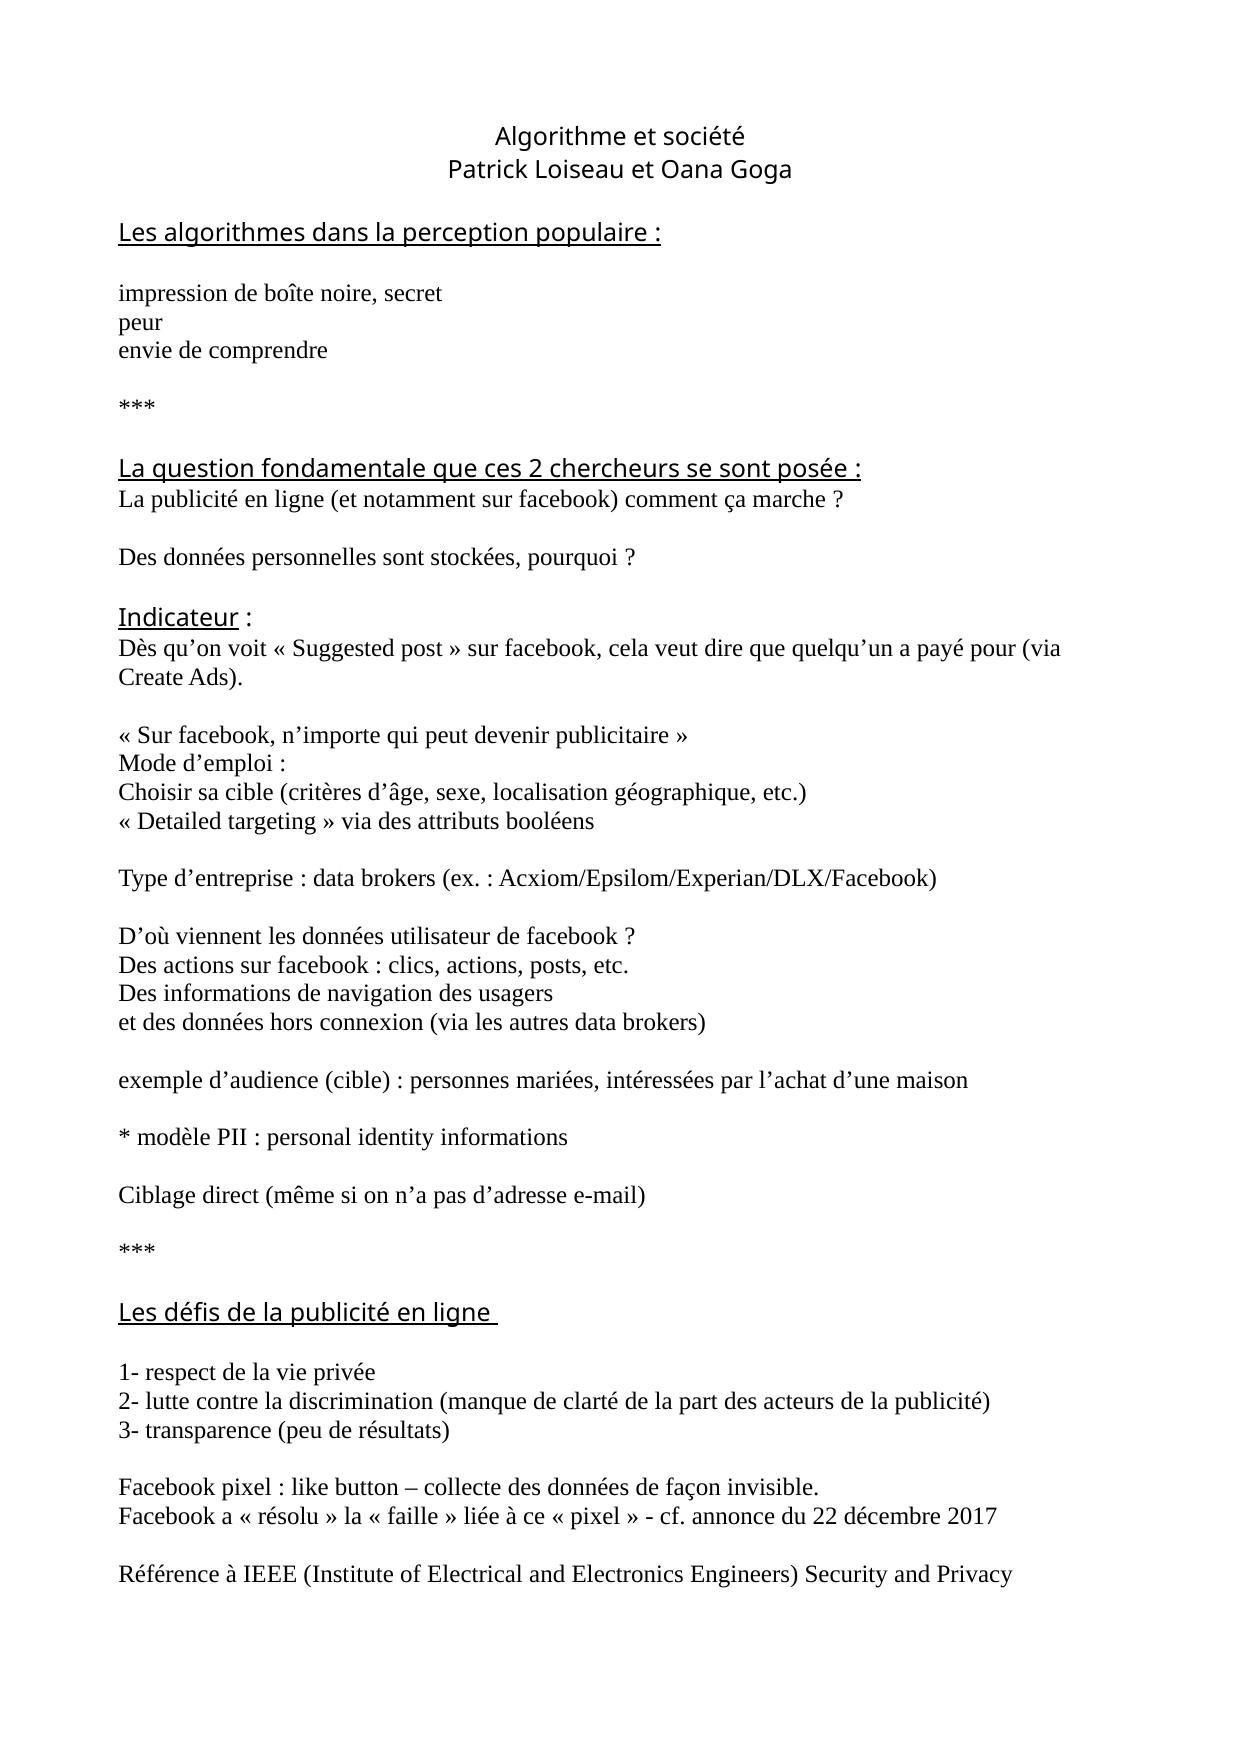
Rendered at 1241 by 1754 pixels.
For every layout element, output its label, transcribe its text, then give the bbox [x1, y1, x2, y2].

text Les algorithmes dans la perception populaire : [118, 215, 1122, 249]
text D’où viennent les données utilisateur de facebook ? [118, 921, 1122, 950]
text « Sur facebook, n’importe qui peut devenir publicitaire » [118, 720, 1122, 748]
text Des actions sur facebook : clics, actions, posts, etc. [118, 950, 1122, 978]
text Les défis de la publicité en ligne [118, 1295, 1122, 1329]
text La question fondamentale que ces 2 chercheurs se sont posée : [118, 450, 1122, 484]
text Facebook a « résolu » la « faille » liée à ce « pixel » - cf. annonce du 22 décembre 2017 [118, 1501, 1122, 1530]
text impression de boîte noire, secret [118, 278, 1122, 307]
text Mode d’emploi : [118, 748, 1122, 777]
text « Detailed targeting » via des attributs booléens [118, 806, 1122, 835]
text *** [118, 393, 1122, 422]
text Patrick Loiseau et Oana Goga [118, 152, 1122, 186]
text Algorithme et société [118, 118, 1122, 152]
text 3- transparence (peu de résultats) [118, 1415, 1122, 1444]
text et des données hors connexion (via les autres data brokers) [118, 1007, 1122, 1036]
text Type d’entreprise : data brokers (ex. : Acxiom/Epsilom/Experian/DLX/Facebook) [118, 863, 1122, 892]
text Facebook pixel : like button – collecte des données de façon invisible. [118, 1472, 1122, 1501]
text La publicité en ligne (et notamment sur facebook) comment ça marche ? [118, 484, 1122, 513]
text Des informations de navigation des usagers [118, 978, 1122, 1007]
text peur [118, 307, 1122, 335]
text 1- respect de la vie privée [118, 1357, 1122, 1386]
text exemple d’audience (cible) : personnes mariées, intéressées par l’achat d’une maison [118, 1065, 1122, 1093]
text Des données personnelles sont stockées, pourquoi ? [118, 542, 1122, 571]
text Choisir sa cible (critères d’âge, sexe, localisation géographique, etc.) [118, 777, 1122, 806]
text * modèle PII : personal identity informations [118, 1122, 1122, 1151]
text envie de comprendre [118, 335, 1122, 364]
text Indicateur : [118, 599, 1122, 633]
text 2- lutte contre la discrimination (manque de clarté de la part des acteurs de la publicité) [118, 1386, 1122, 1415]
text Dès qu’on voit « Suggested post » sur facebook, cela veut dire que quelqu’un a payé pour (via Create Ads). [118, 633, 1122, 691]
text Ciblage direct (même si on n’a pas d’adresse e-mail) [118, 1180, 1122, 1208]
text Référence à IEEE (Institute of Electrical and Electronics Engineers) Security and Privacy [118, 1559, 1122, 1587]
text *** [118, 1237, 1122, 1266]
